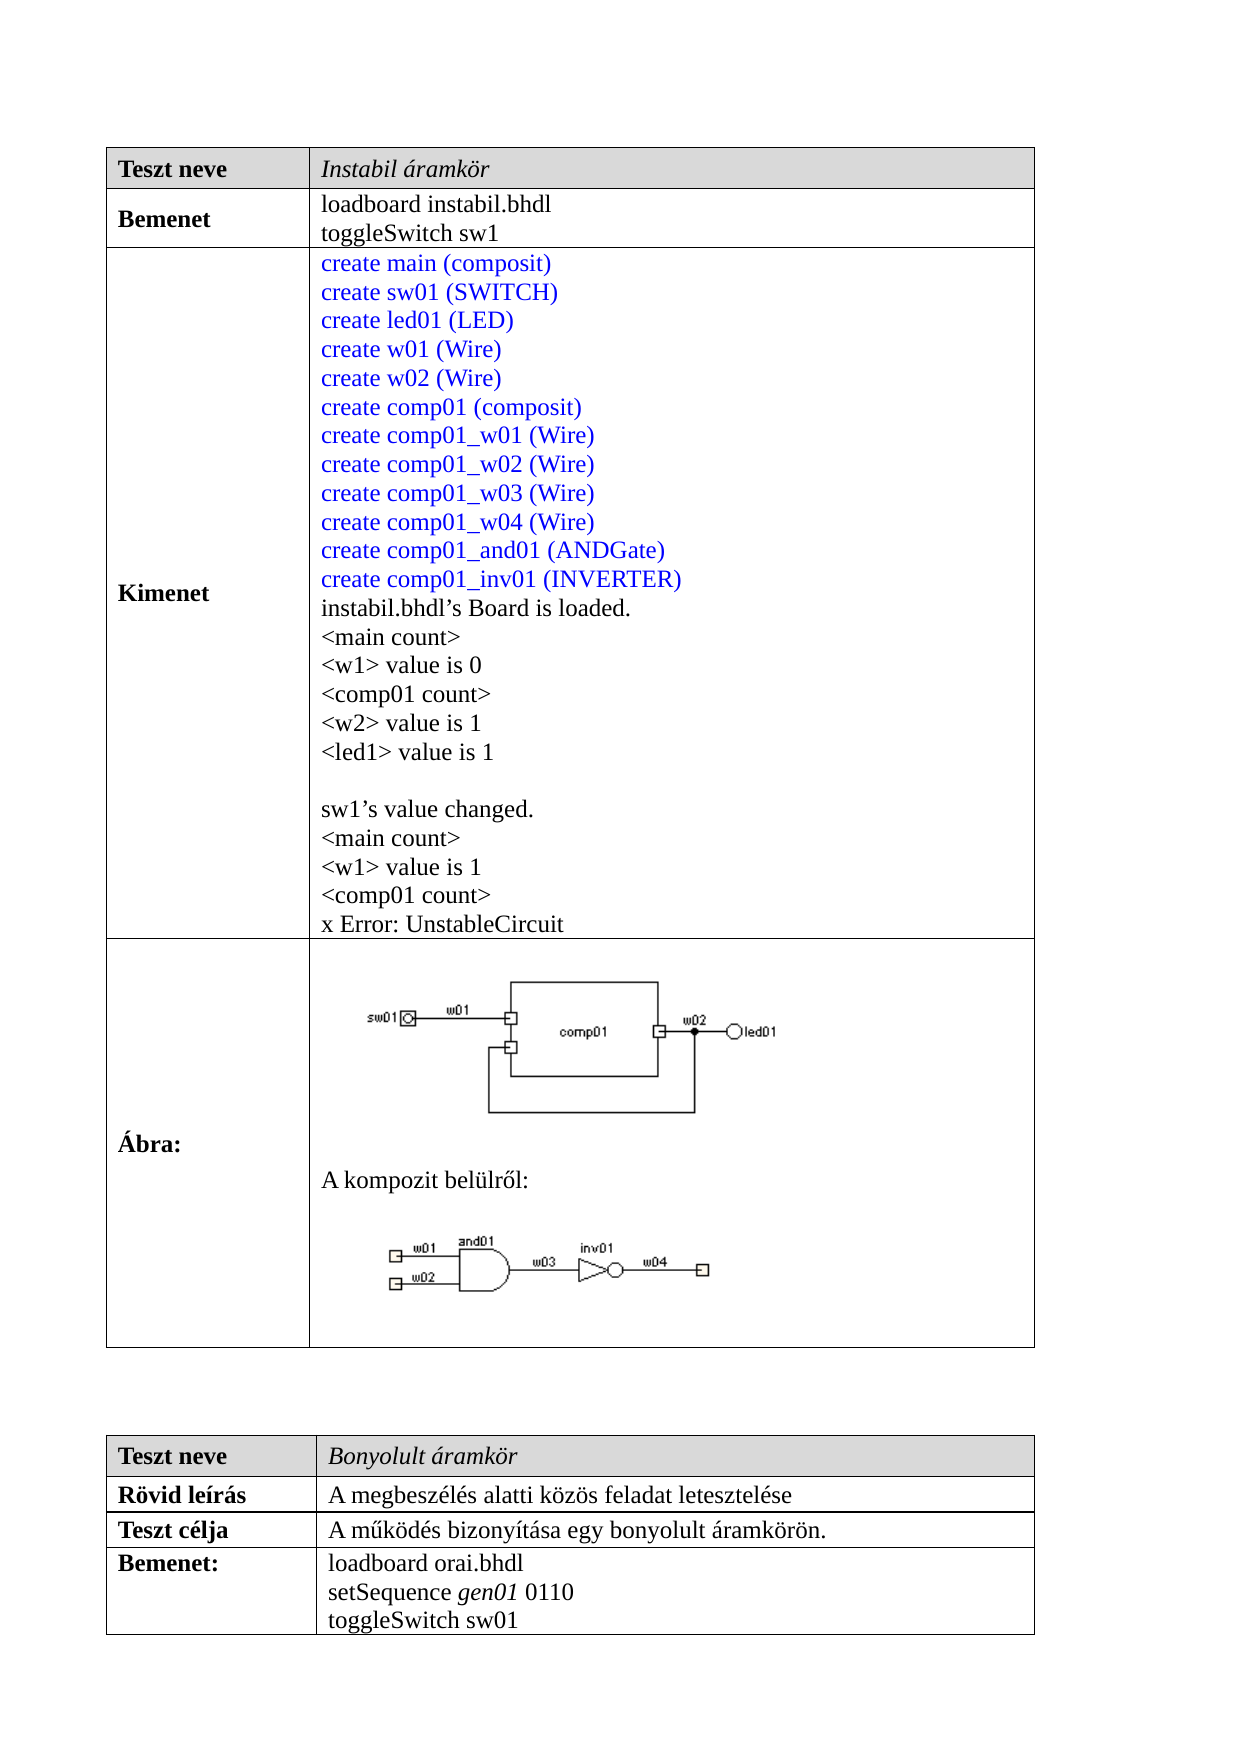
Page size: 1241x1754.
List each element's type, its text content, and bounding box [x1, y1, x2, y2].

table_header Bonyolult áramkör [317, 1436, 1034, 1476]
table_header Teszt neve [107, 148, 309, 188]
table_cell Ábra: [107, 939, 309, 1347]
picture [337, 1203, 769, 1339]
table_cell A kompozit belülről: [310, 939, 1034, 1347]
table_cell A megbeszélés alatti közös feladat letesztelése [317, 1477, 1034, 1511]
table_cell Rövid leírás [107, 1477, 316, 1511]
table_cell Kimenet [107, 248, 309, 938]
table_cell Teszt célja [107, 1513, 316, 1547]
table_cell A működés bizonyítása egy bonyolult áramkörön. [317, 1513, 1034, 1547]
table_cell loadboard instabil.bhdl toggleSwitch sw1 [310, 189, 1034, 247]
table_cell Bemenet [107, 189, 309, 247]
table_header Teszt neve [107, 1436, 316, 1476]
picture [337, 947, 847, 1157]
table_cell loadboard orai.bhdl setSequence gen01 0110 toggleSwitch sw01 [317, 1548, 1034, 1634]
table_header Instabil áramkör [310, 148, 1034, 188]
table_cell Bemenet: [107, 1548, 316, 1634]
table_cell create main (composit) create sw01 (SWITCH) create led01 (LED) create w01 (Wire) create w02 (Wire) create comp01 (composit) create comp01_w01 (Wire) create comp01_w02 (Wire) create comp01_w03 (Wire) create comp01_w04 (Wire) create comp01_and01 (ANDGate) create comp01_inv01 (INVERTER) instabil.bhdl’s Board is loaded. <main count> <w1> value is 0 <comp01 count> <w2> value is 1 <led1> value is 1 sw1’s value changed. <main count> <w1> value is 1 <comp01 count> x Error: UnstableCircuit [310, 248, 1034, 938]
